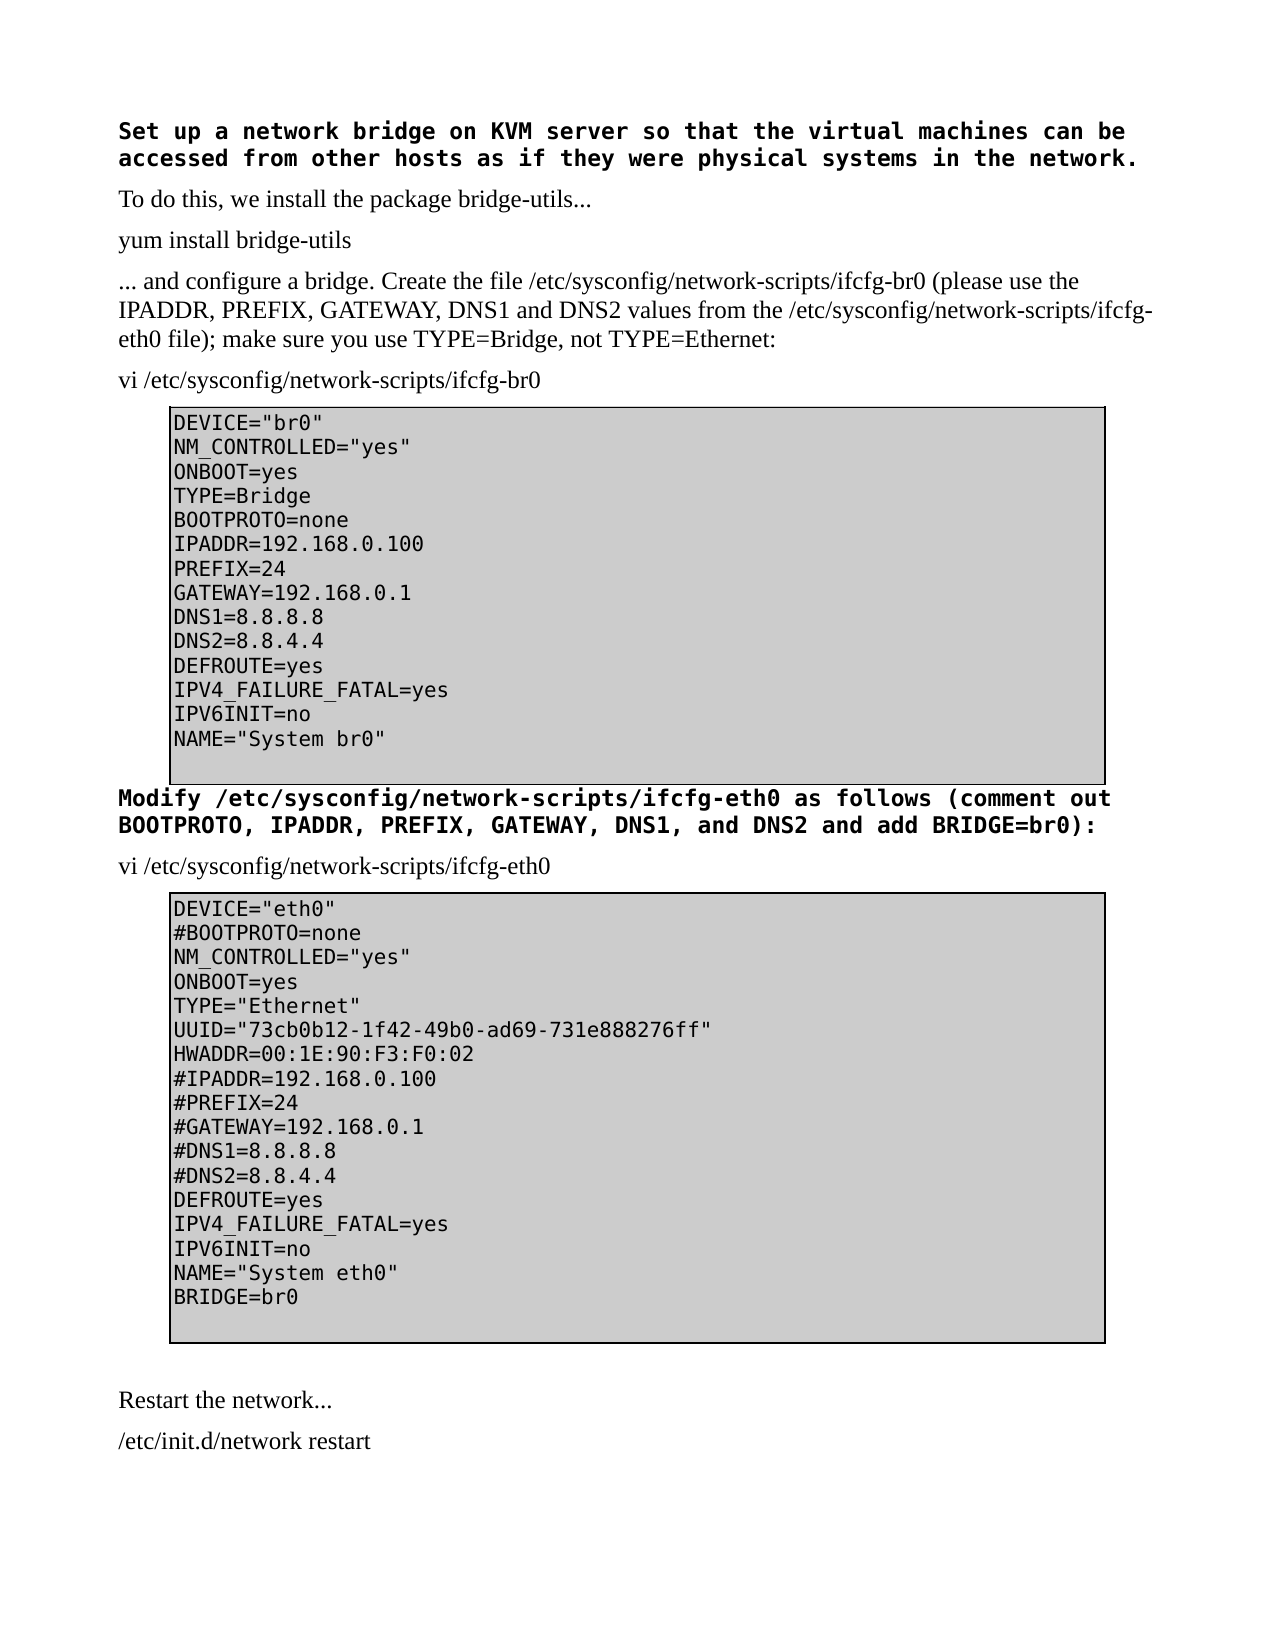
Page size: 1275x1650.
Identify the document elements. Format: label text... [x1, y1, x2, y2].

text /etc/init.d/network restart [118, 1426, 1157, 1455]
text vi /etc/sysconfig/network-scripts/ifcfg-br0 [118, 365, 1157, 394]
table_header DEVICE="br0" NM_CONTROLLED="yes" ONBOOT=yes TYPE=Bridge BOOTPROTO=none IPADDR=192.168.0.100 PREFIX=24 GATEWAY=192.168.0.1 DNS1=8.8.8.8 DNS2=8.8.4.4 DEFROUTE=yes IPV4_FAILURE_FATAL=yes IPV6INIT=no NAME="System br0" [171, 408, 1104, 783]
text yum install bridge-utils [118, 225, 1157, 254]
text vi /etc/sysconfig/network-scripts/ifcfg-eth0 [118, 851, 1157, 880]
text Restart the network... [118, 1385, 1157, 1414]
text Set up a network bridge on KVM server so that the virtual machines can be accessed from other hosts as if they were physical systems in the network. [118, 118, 1157, 171]
table_header DEVICE="eth0" #BOOTPROTO=none NM_CONTROLLED="yes" ONBOOT=yes TYPE="Ethernet" UUID="73cb0b12-1f42-49b0-ad69-731e888276ff" HWADDR=00:1E:90:F3:F0:02 #IPADDR=192.168.0.100 #PREFIX=24 #GATEWAY=192.168.0.1 #DNS1=8.8.8.8 #DNS2=8.8.4.4 DEFROUTE=yes IPV4_FAILURE_FATAL=yes IPV6INIT=no NAME="System eth0" BRIDGE=br0 [171, 894, 1104, 1342]
text Modify /etc/sysconfig/network-scripts/ifcfg-eth0 as follows (comment out BOOTPROTO, IPADDR, PREFIX, GATEWAY, DNS1, and DNS2 and add BRIDGE=br0): [118, 785, 1157, 838]
text ... and configure a bridge. Create the file /etc/sysconfig/network-scripts/ifcfg-br0 (please use the IPADDR, PREFIX, GATEWAY, DNS1 and DNS2 values from the /etc/sysconfig/network-scripts/ifcfg-eth0 file); make sure you use TYPE=Bridge, not TYPE=Ethernet: [118, 266, 1157, 353]
text To do this, we install the package bridge-utils... [118, 184, 1157, 213]
